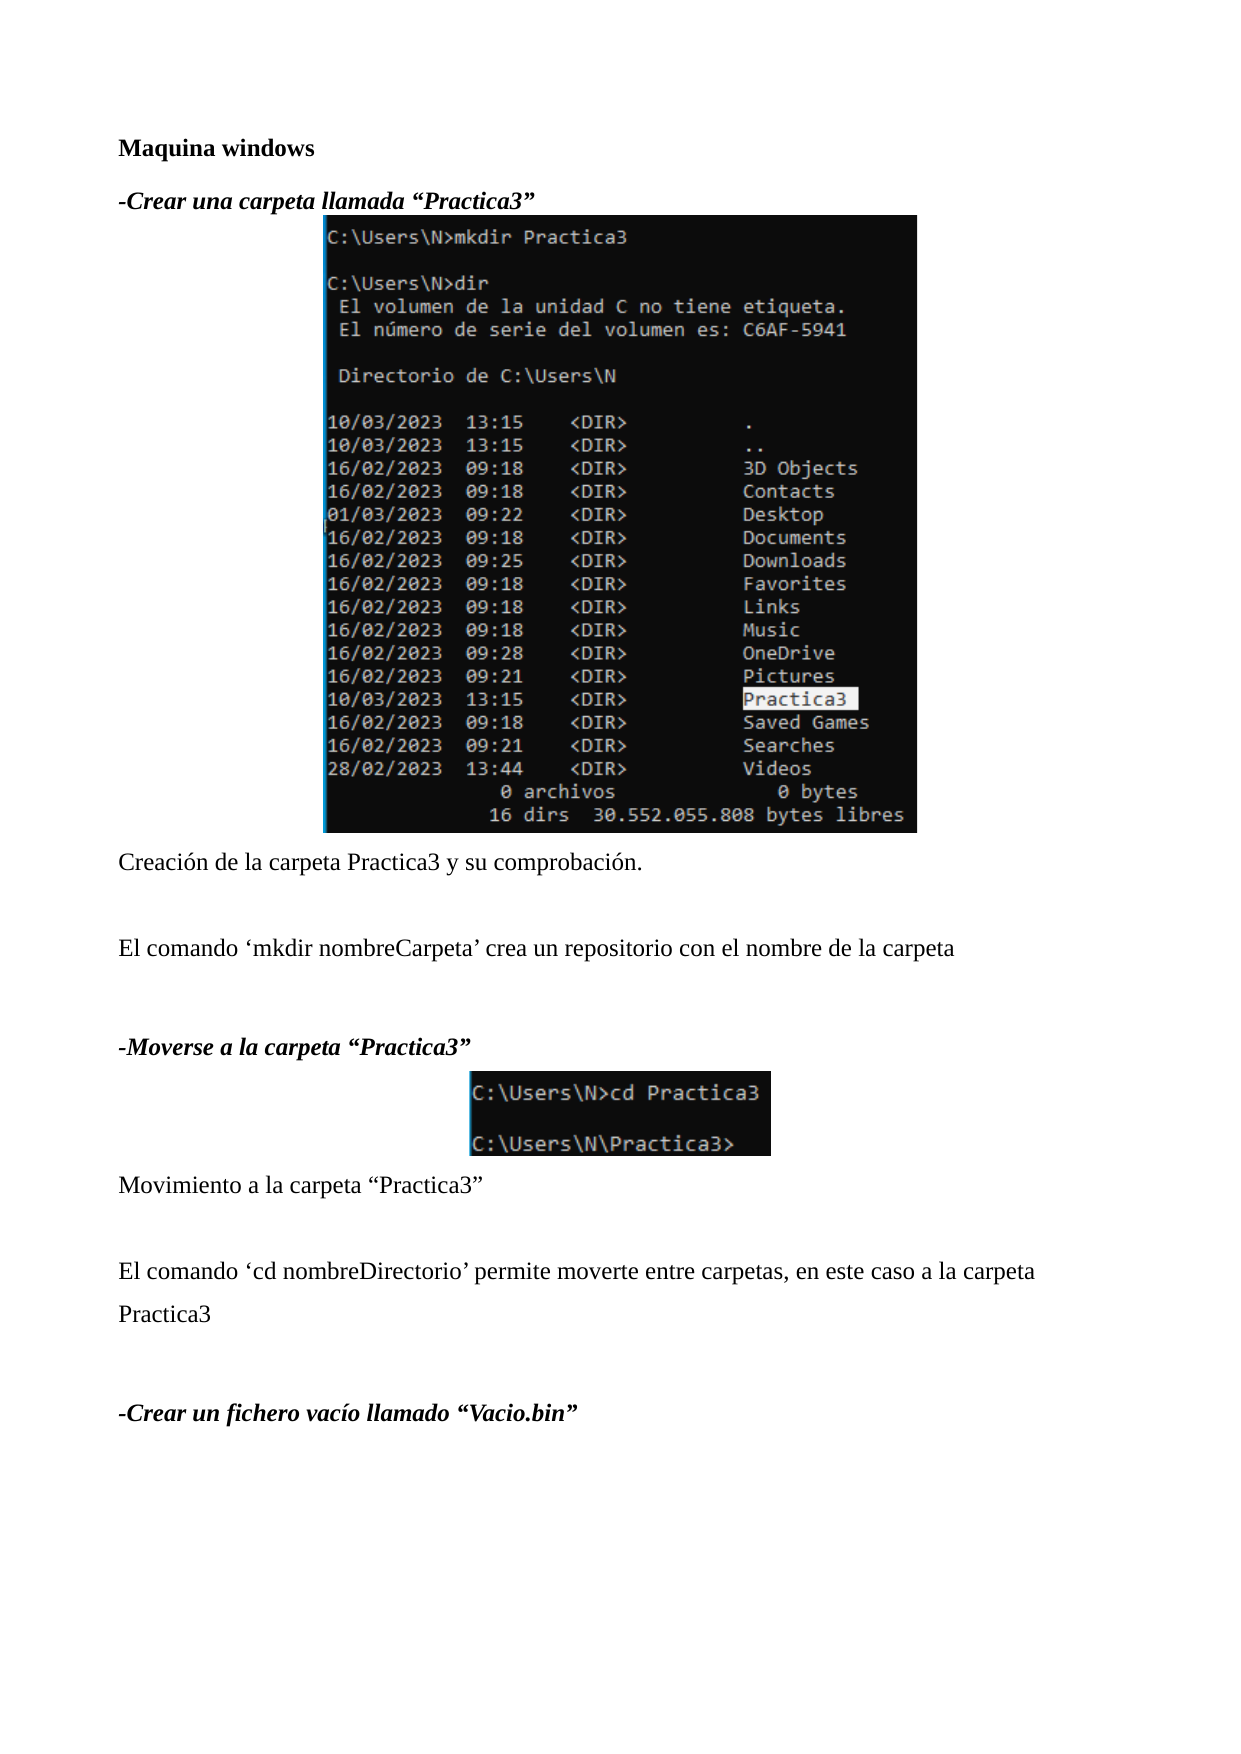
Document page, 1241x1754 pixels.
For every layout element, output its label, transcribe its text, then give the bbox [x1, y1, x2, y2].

text El comando ‘mkdir nombreCarpeta’ crea un repositorio con el nombre de la carpeta [118, 933, 1122, 962]
subtitle -Crear una carpeta llamada “Practica3” [118, 186, 1122, 215]
text El comando ‘cd nombreDirectorio’ permite moverte entre carpetas, en este caso a la carpeta Practica3 [118, 1256, 1122, 1328]
picture [469, 1071, 771, 1156]
subtitle Maquina windows [118, 133, 1122, 161]
text Creación de la carpeta Practica3 y su comprobación. [118, 228, 1122, 876]
picture [323, 215, 918, 833]
subtitle -Crear un fichero vacío llamado “Vacio.bin” [118, 1398, 1122, 1427]
text Movimiento a la carpeta “Practica3” [118, 1073, 1122, 1198]
subtitle -Moverse a la carpeta “Practica3” [118, 1032, 1122, 1061]
